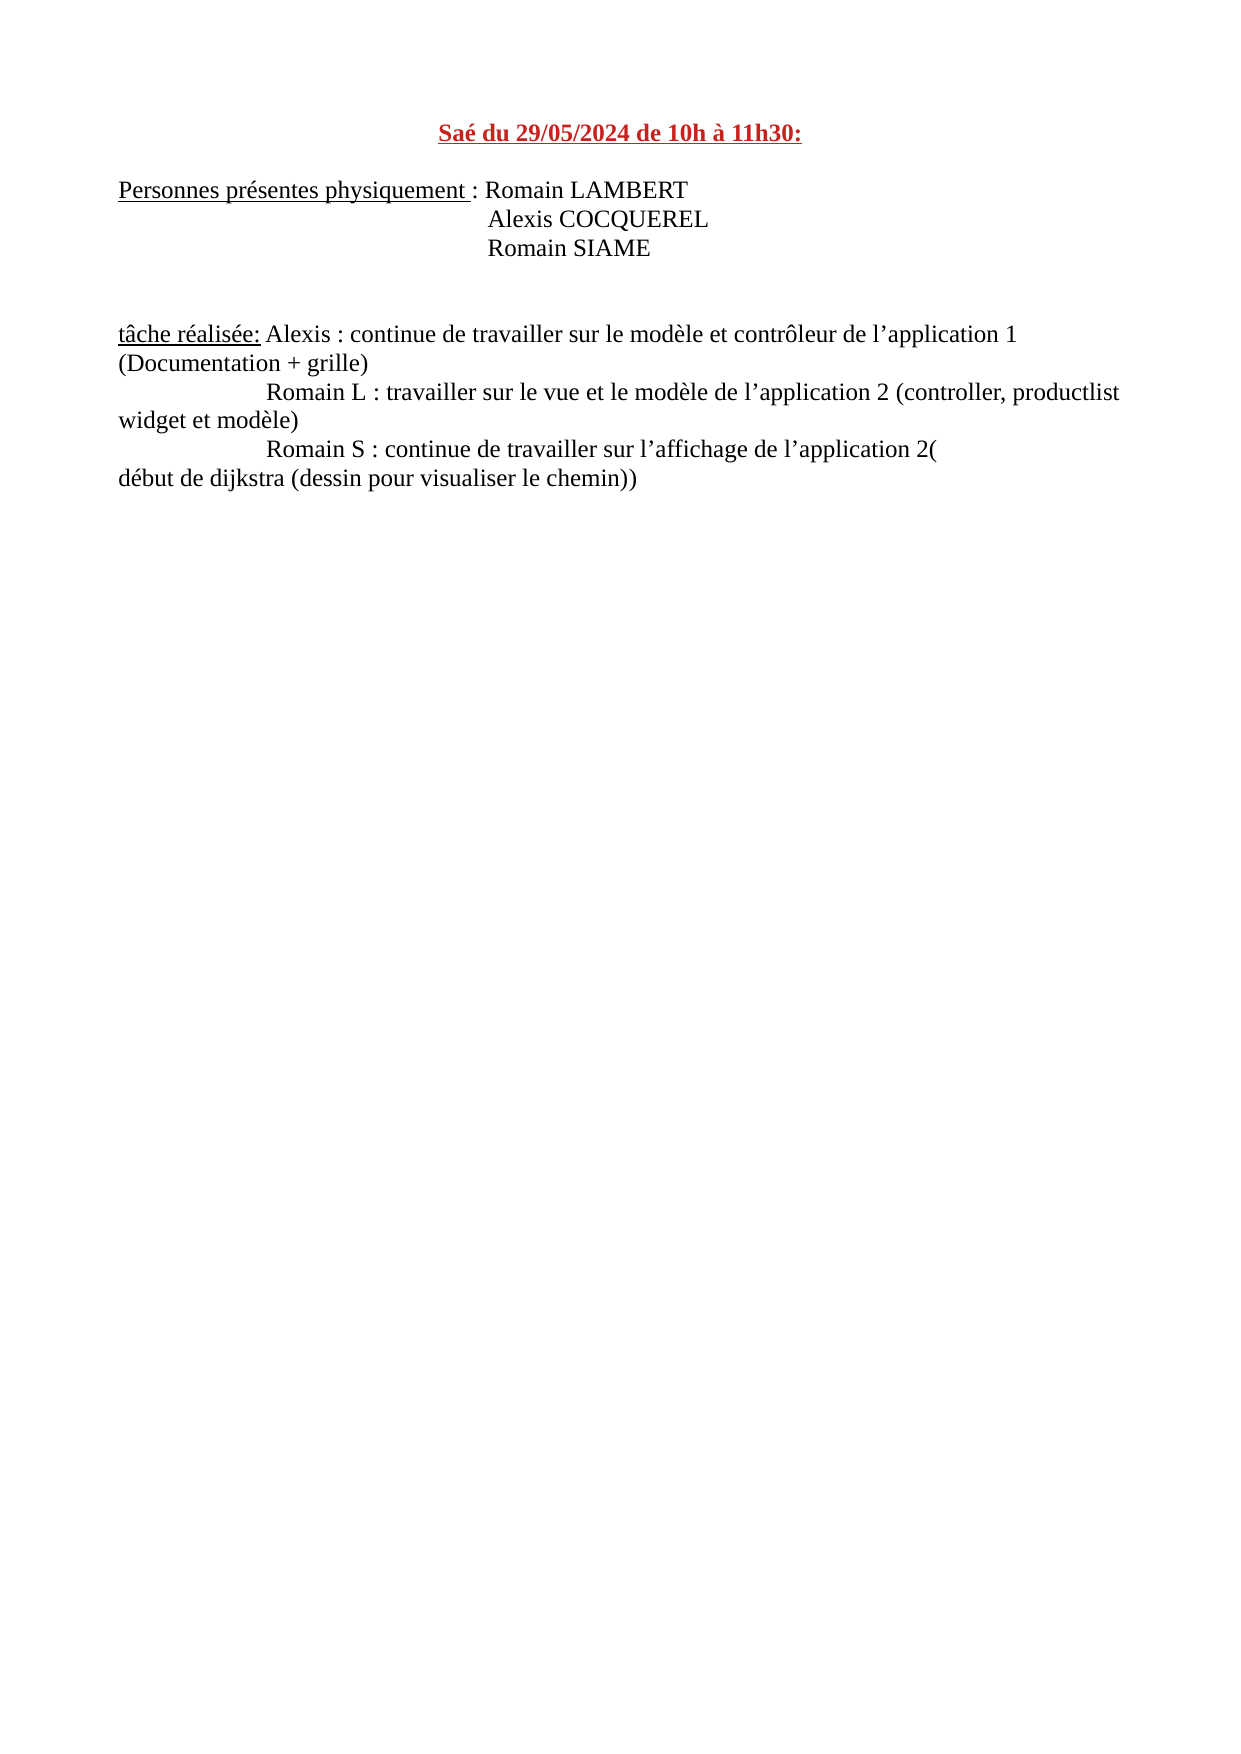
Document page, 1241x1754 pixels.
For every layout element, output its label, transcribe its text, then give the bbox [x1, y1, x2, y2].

text tâche réalisée: Alexis : continue de travailler sur le modèle et contrôleur de l’application 1 (Documentation + grille) [118, 319, 1122, 377]
text Personnes présentes physiquement : Romain LAMBERT [118, 176, 1122, 204]
text Romain SIAME [118, 233, 1122, 262]
text Romain S : continue de travailler sur l’affichage de l’application 2( [118, 434, 1122, 463]
text Alexis COCQUEREL [118, 204, 1122, 233]
text Saé du 29/05/2024 de 10h à 11h30: [118, 118, 1122, 147]
text début de dijkstra (dessin pour visualiser le chemin)) [118, 463, 1122, 492]
text Romain L : travailler sur le vue et le modèle de l’application 2 (controller, productlist widget et modèle) [118, 377, 1122, 434]
